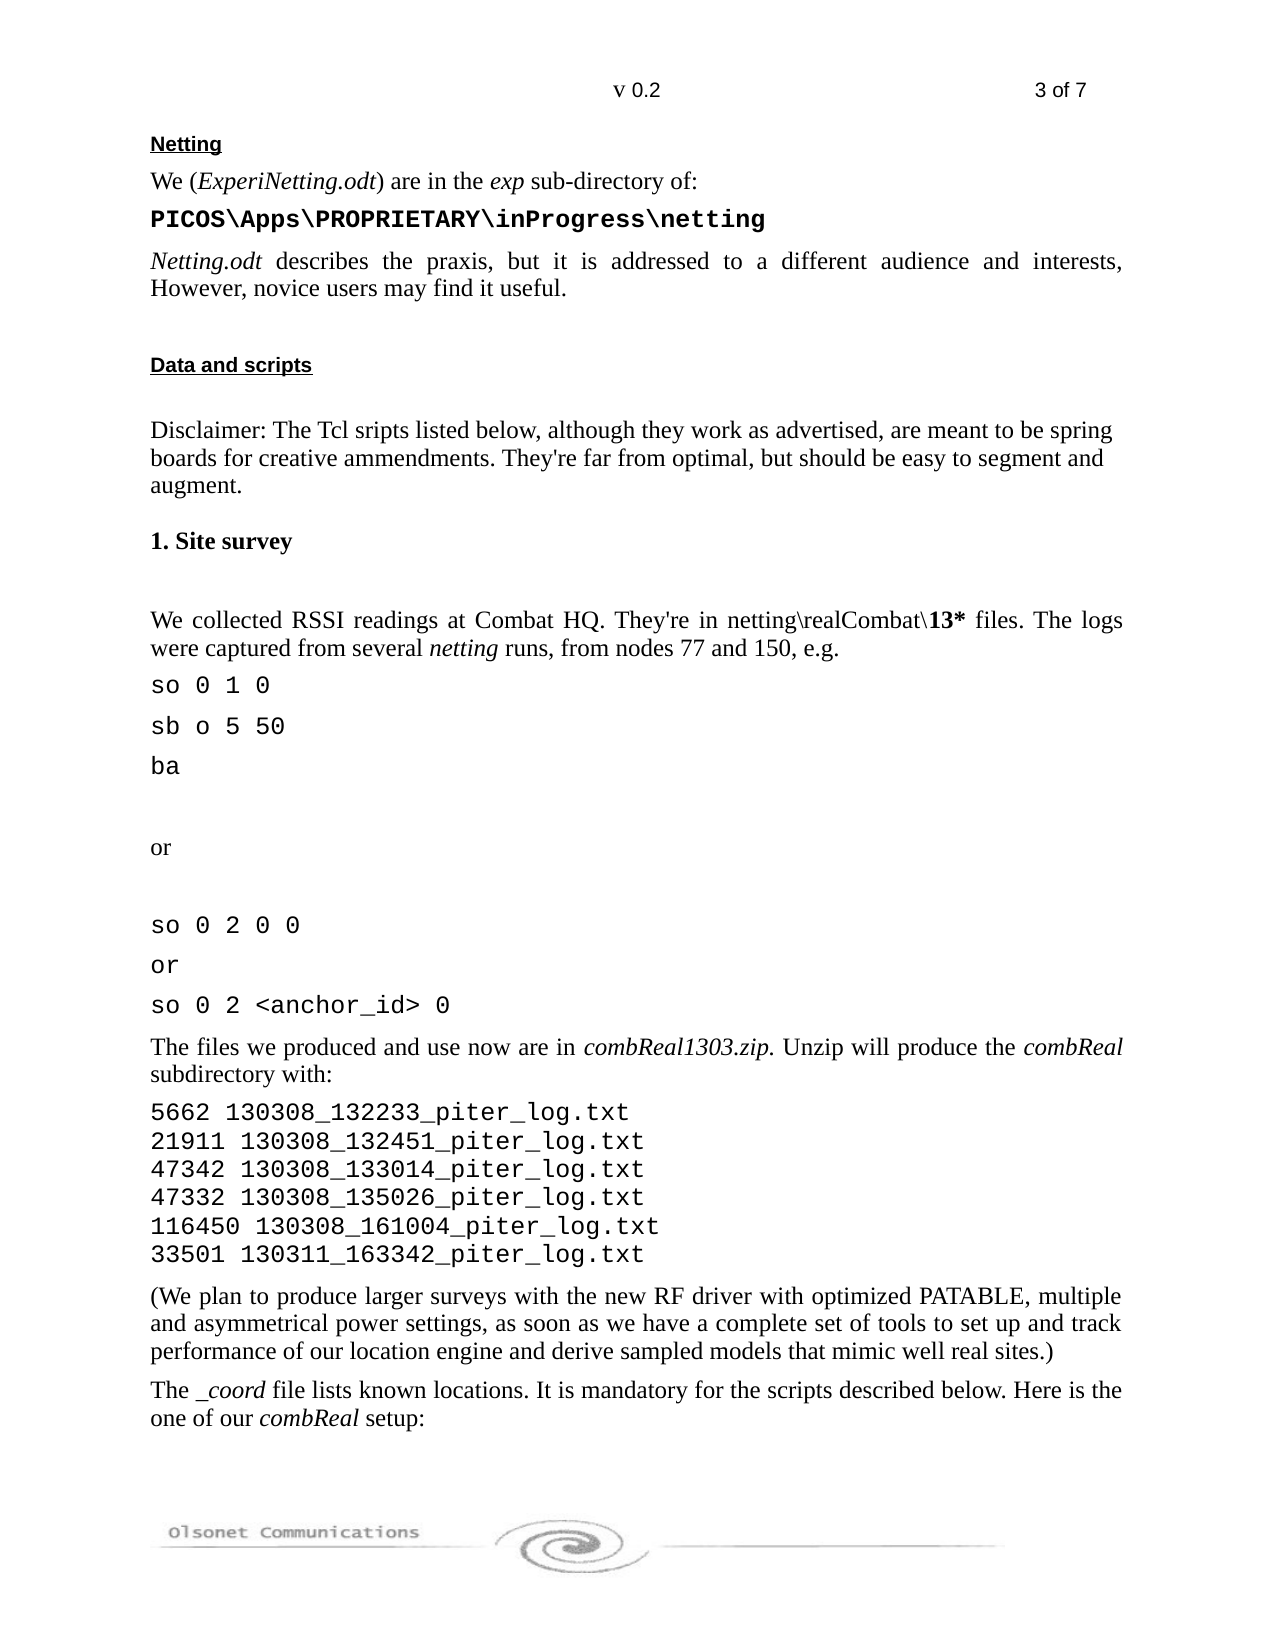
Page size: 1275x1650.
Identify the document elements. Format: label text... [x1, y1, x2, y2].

text 5662 130308_132233_piter_log.txt 21911 130308_132451_piter_log.txt 47342 130308_133014_piter_log.txt 47332 130308_135026_piter_log.txt 116450 130308_161004_piter_log.txt 33501 130311_163342_piter_log.txt [150, 1100, 1123, 1270]
subtitle Data and scripts [150, 353, 1123, 377]
text so 0 2 0 0 [150, 912, 1123, 941]
text or [150, 953, 1123, 981]
text ba [150, 753, 1123, 782]
text (We plan to produce larger surveys with the new RF driver with optimized PATABLE, multiple and asymmetrical power settings, as soon as we have a complete set of tools to set up and track performance of our location engine and derive sampled models that mimic well real sites.) [150, 1282, 1123, 1365]
subtitle Netting [150, 132, 1123, 155]
text PICOS\Apps\PROPRIETARY\inProgress\netting [150, 207, 1123, 235]
text so 0 2 <anchor_id> 0 [150, 993, 1123, 1021]
text The _coord file lists known locations. It is mandatory for the scripts described below. Here is the one of our combReal setup: [150, 1377, 1123, 1432]
text 1. Site survey [150, 527, 1123, 555]
text We collected RSSI readings at Combat HQ. They're in netting\realCombat\13* files. The logs were captured from several netting runs, from nodes 77 and 150, e.g. [150, 606, 1123, 661]
text Netting.odt describes the praxis, but it is addressed to a different audience and interests, However, novice users may find it useful. [150, 247, 1123, 302]
text The files we produced and use now are in combReal1303.zip. Unzip will produce the combReal subdirectory with: [150, 1033, 1123, 1088]
picture [150, 1504, 1005, 1596]
text Disclaimer: The Tcl sripts listed below, although they work as advertised, are meant to be spring boards for creative ammendments. They're far from optimal, but should be easy to segment and augment. [150, 416, 1123, 499]
text sb o 5 50 [150, 713, 1123, 742]
text We (ExperiNetting.odt) are in the exp sub-directory of: [150, 167, 1123, 195]
text so 0 1 0 [150, 673, 1123, 701]
text or [150, 833, 1123, 861]
